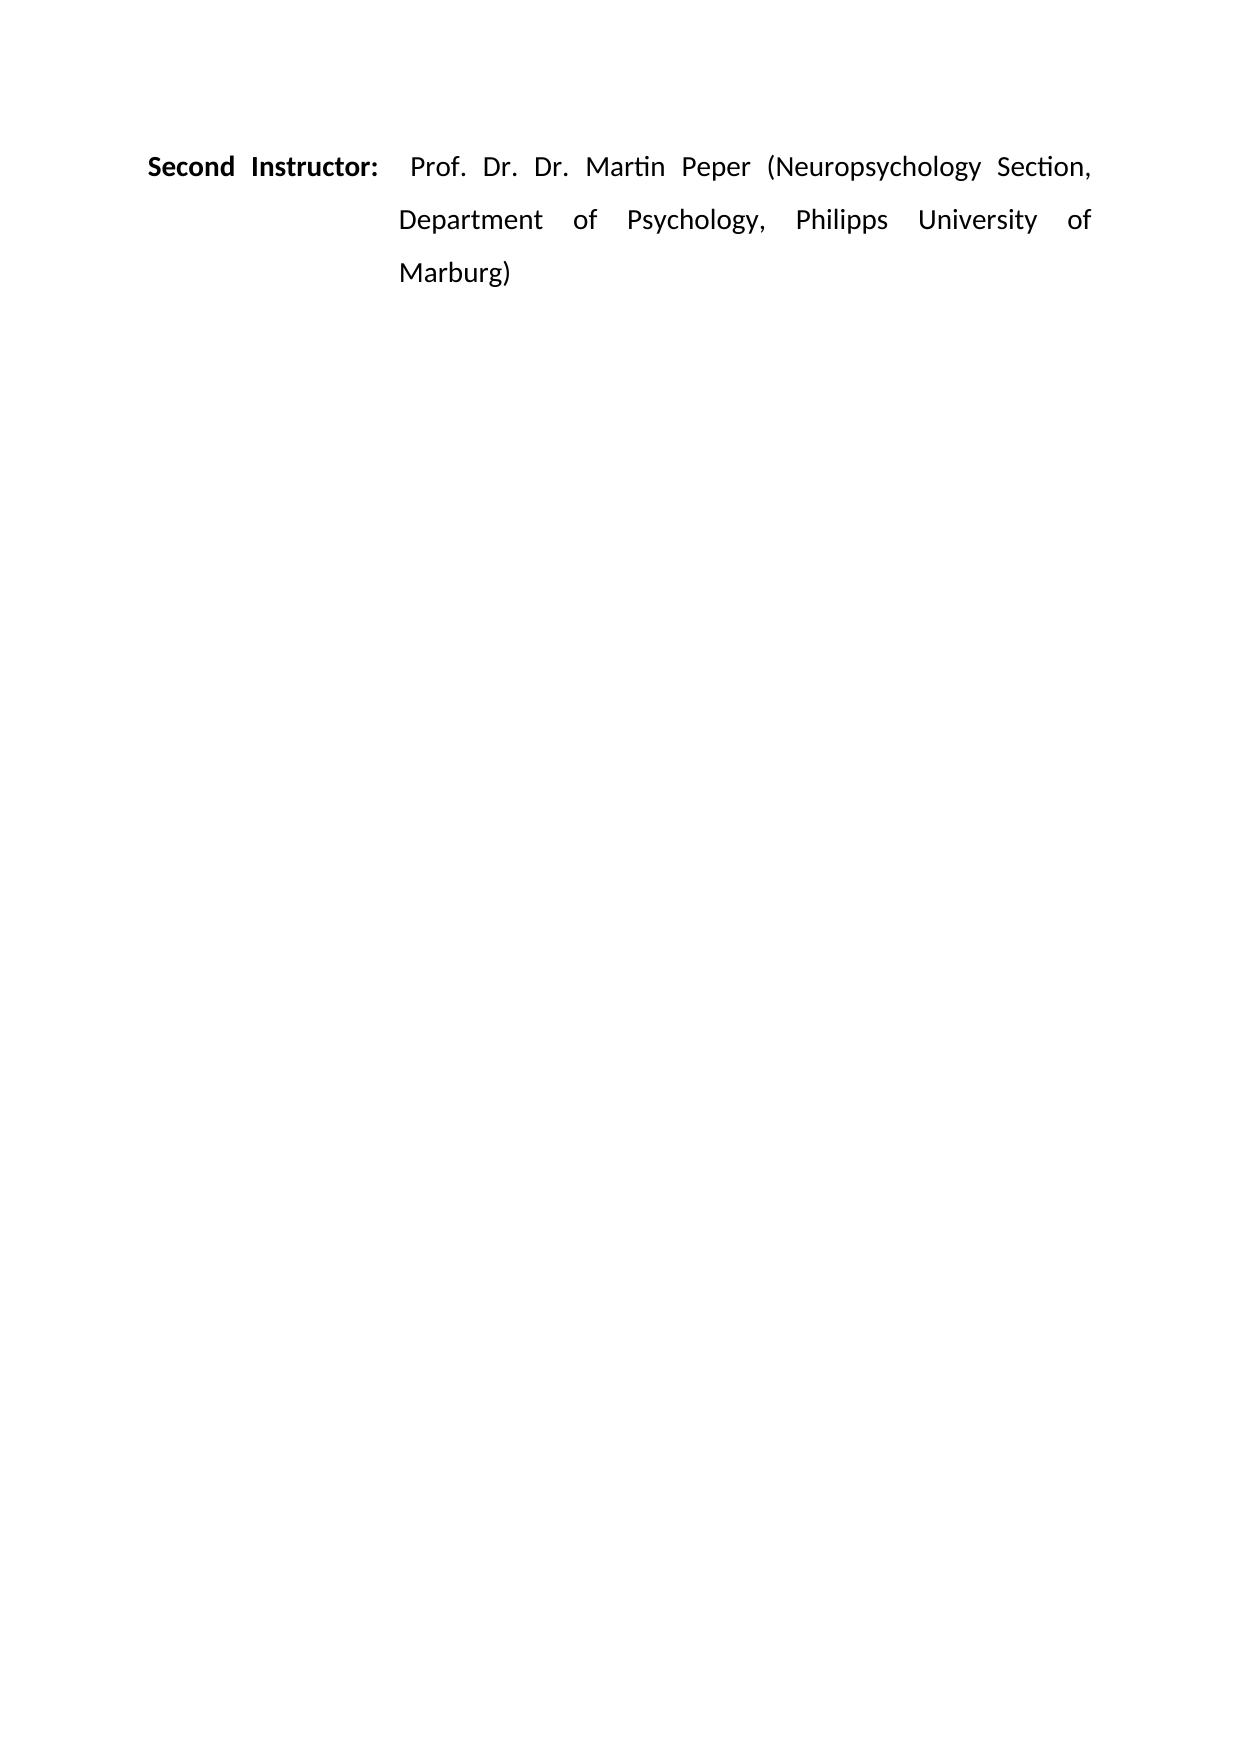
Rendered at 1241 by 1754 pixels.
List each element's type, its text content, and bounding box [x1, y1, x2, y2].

text Second Instructor: Prof. Dr. Dr. Martin Peper (Neuropsychology Section, Department of Psychology, Philipps University of Marburg) [148, 148, 1093, 290]
